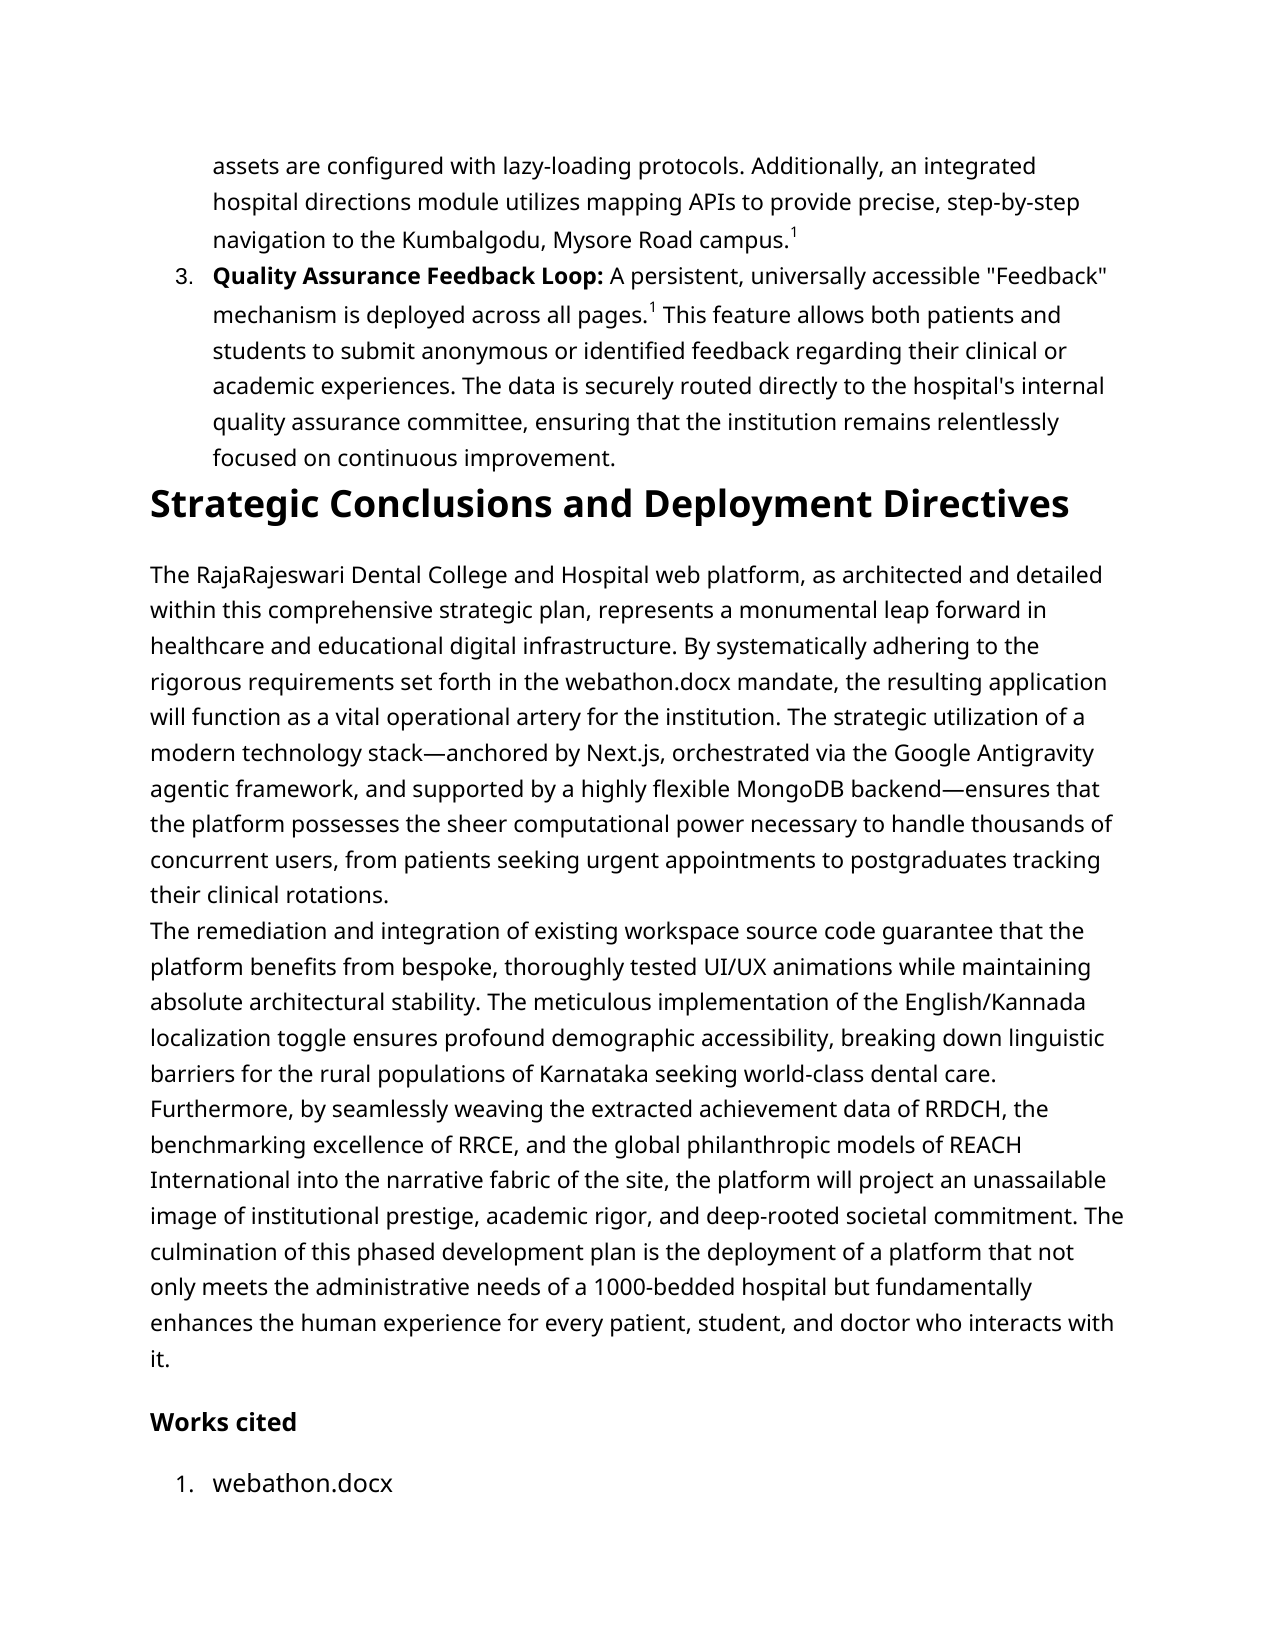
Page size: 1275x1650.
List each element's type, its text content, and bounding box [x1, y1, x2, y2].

text The remediation and integration of existing workspace source code guarantee that the platform benefits from bespoke, thoroughly tested UI/UX animations while maintaining absolute architectural stability. The meticulous implementation of the English/Kannada localization toggle ensures profound demographic accessibility, breaking down linguistic barriers for the rural populations of Karnataka seeking world-class dental care. Furthermore, by seamlessly weaving the extracted achievement data of RRDCH, the benchmarking excellence of RRCE, and the global philanthropic models of REACH International into the narrative fabric of the site, the platform will project an unassailable image of institutional prestige, academic rigor, and deep-rooted societal commitment. The culmination of this phased development plan is the deployment of a platform that not only meets the administrative needs of a 1000-bedded hospital but fundamentally enhances the human experience for every patient, student, and doctor who interacts with it. [150, 915, 1125, 1374]
subtitle Works cited [150, 1405, 1125, 1439]
subtitle Strategic Conclusions and Deployment Directives [150, 477, 1125, 528]
list assets are configured with lazy-loading protocols. Additionally, an integrated hospital directions module utilizes mapping APIs to provide precise, step-by-step navigation to the Kumbalgodu, Mysore Road campus.1 [175, 150, 1125, 256]
text The RajaRajeswari Dental College and Hospital web platform, as architected and detailed within this comprehensive strategic plan, represents a monumental leap forward in healthcare and educational digital infrastructure. By systematically adhering to the rigorous requirements set forth in the webathon.docx mandate, the resulting application will function as a vital operational artery for the institution. The strategic utilization of a modern technology stack—anchored by Next.js, orchestrated via the Google Antigravity agentic framework, and supported by a highly flexible MongoDB backend—ensures that the platform possesses the sheer computational power necessary to handle thousands of concurrent users, from patients seeking urgent appointments to postgraduates tracking their clinical rotations. [150, 559, 1125, 911]
list Quality Assurance Feedback Loop: A persistent, universally accessible "Feedback" mechanism is deployed across all pages.1 This feature allows both patients and students to submit anonymous or identified feedback regarding their clinical or academic experiences. The data is securely routed directly to the hospital's internal quality assurance committee, ensuring that the institution remains relentlessly focused on continuous improvement. [175, 260, 1125, 473]
list webathon.docx [175, 1465, 1125, 1499]
